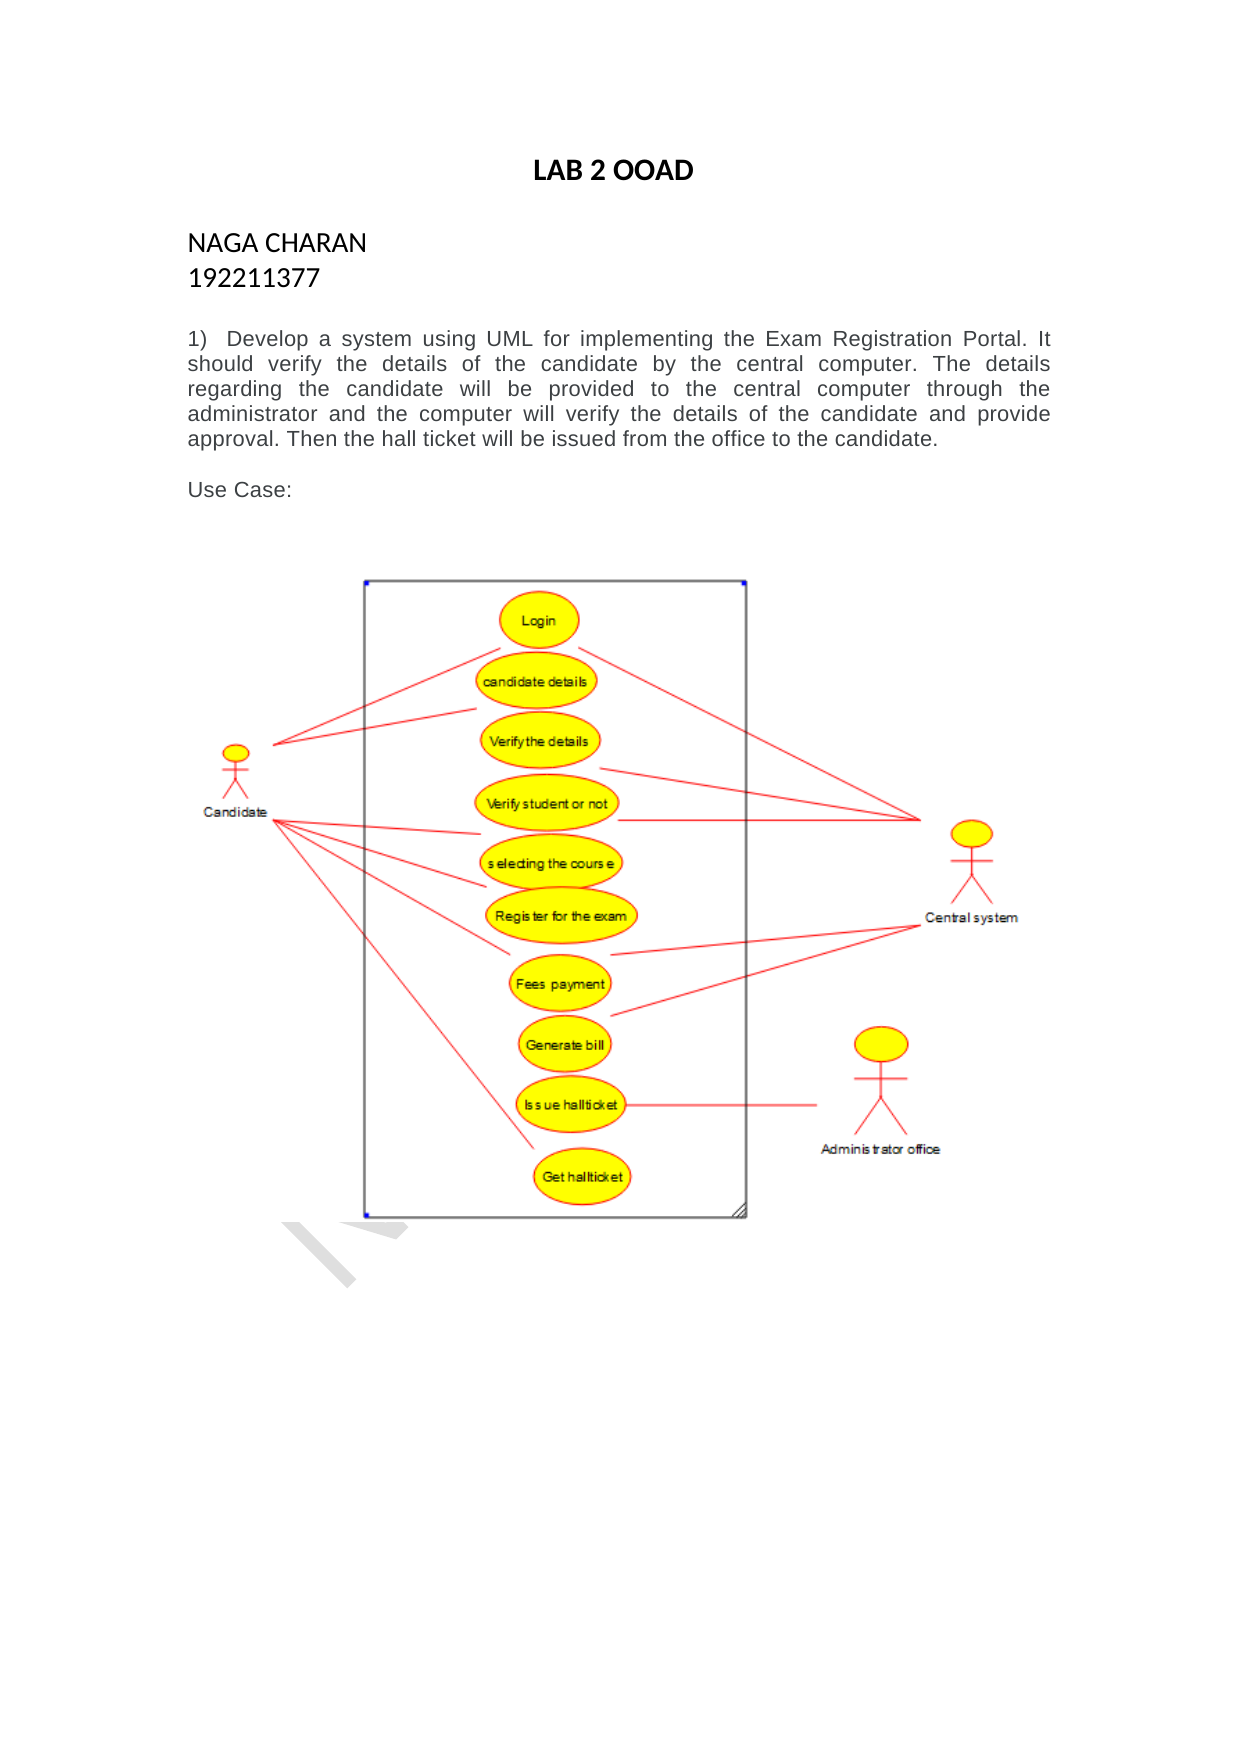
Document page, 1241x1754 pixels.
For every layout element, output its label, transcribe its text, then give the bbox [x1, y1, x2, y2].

text Use Case: [187, 477, 1053, 502]
picture [187, 577, 1053, 1222]
list Develop a system using UML for implementing the Exam Registration Portal. It should verify the details of the candidate by the central computer. The details regarding the candidate will be provided to the central computer through the administrator and the computer will verify the details of the candidate and provide approval. Then the hall ticket will be issued from the office to the candidate. [187, 326, 1053, 452]
